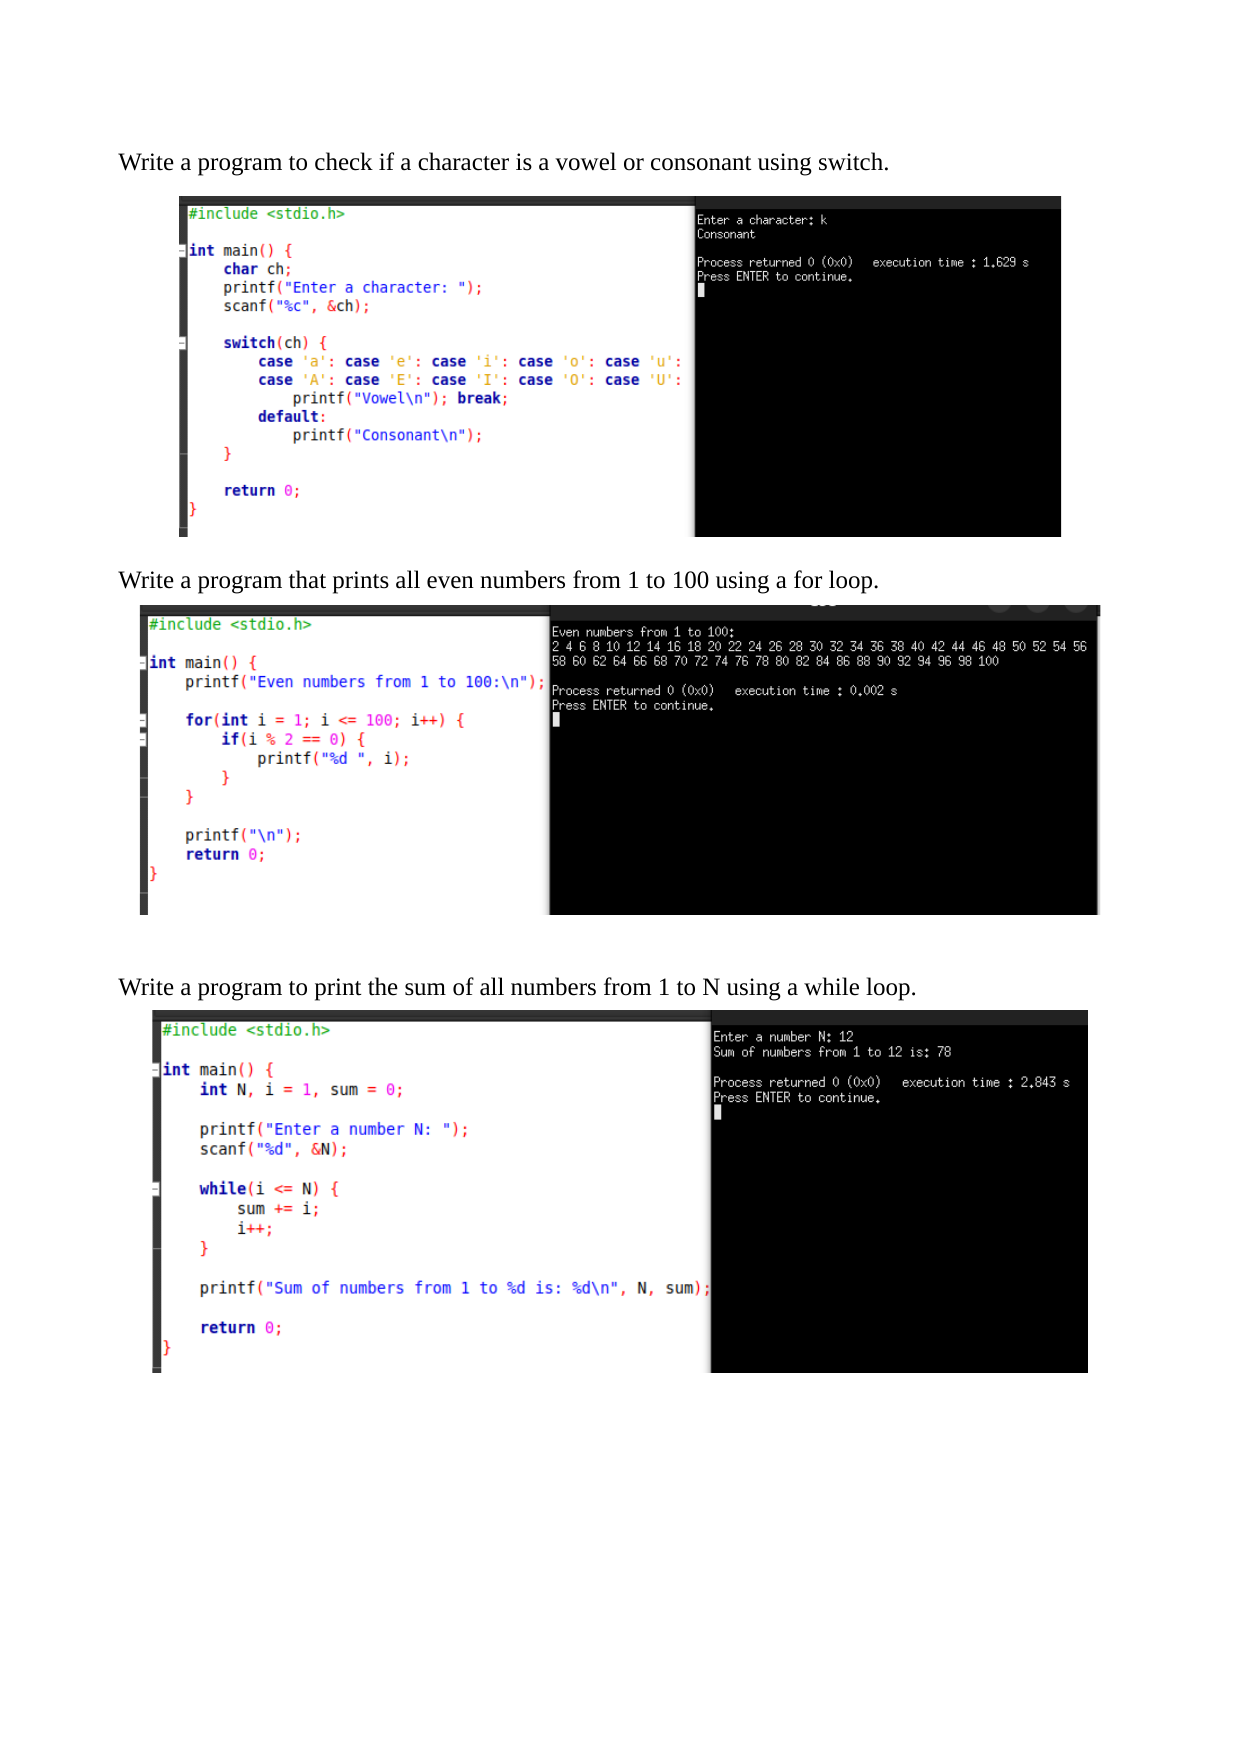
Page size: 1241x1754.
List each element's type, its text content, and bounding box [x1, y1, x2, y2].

text Write a program to check if a character is a vowel or consonant using switch. [118, 147, 1122, 176]
picture [139, 605, 1101, 915]
picture [179, 196, 1062, 537]
text Write a program that prints all even numbers from 1 to 100 using a for loop. [118, 566, 1122, 594]
text Write a program to print the sum of all numbers from 1 to N using a while loop. [118, 972, 1122, 1001]
picture [152, 1010, 1088, 1373]
